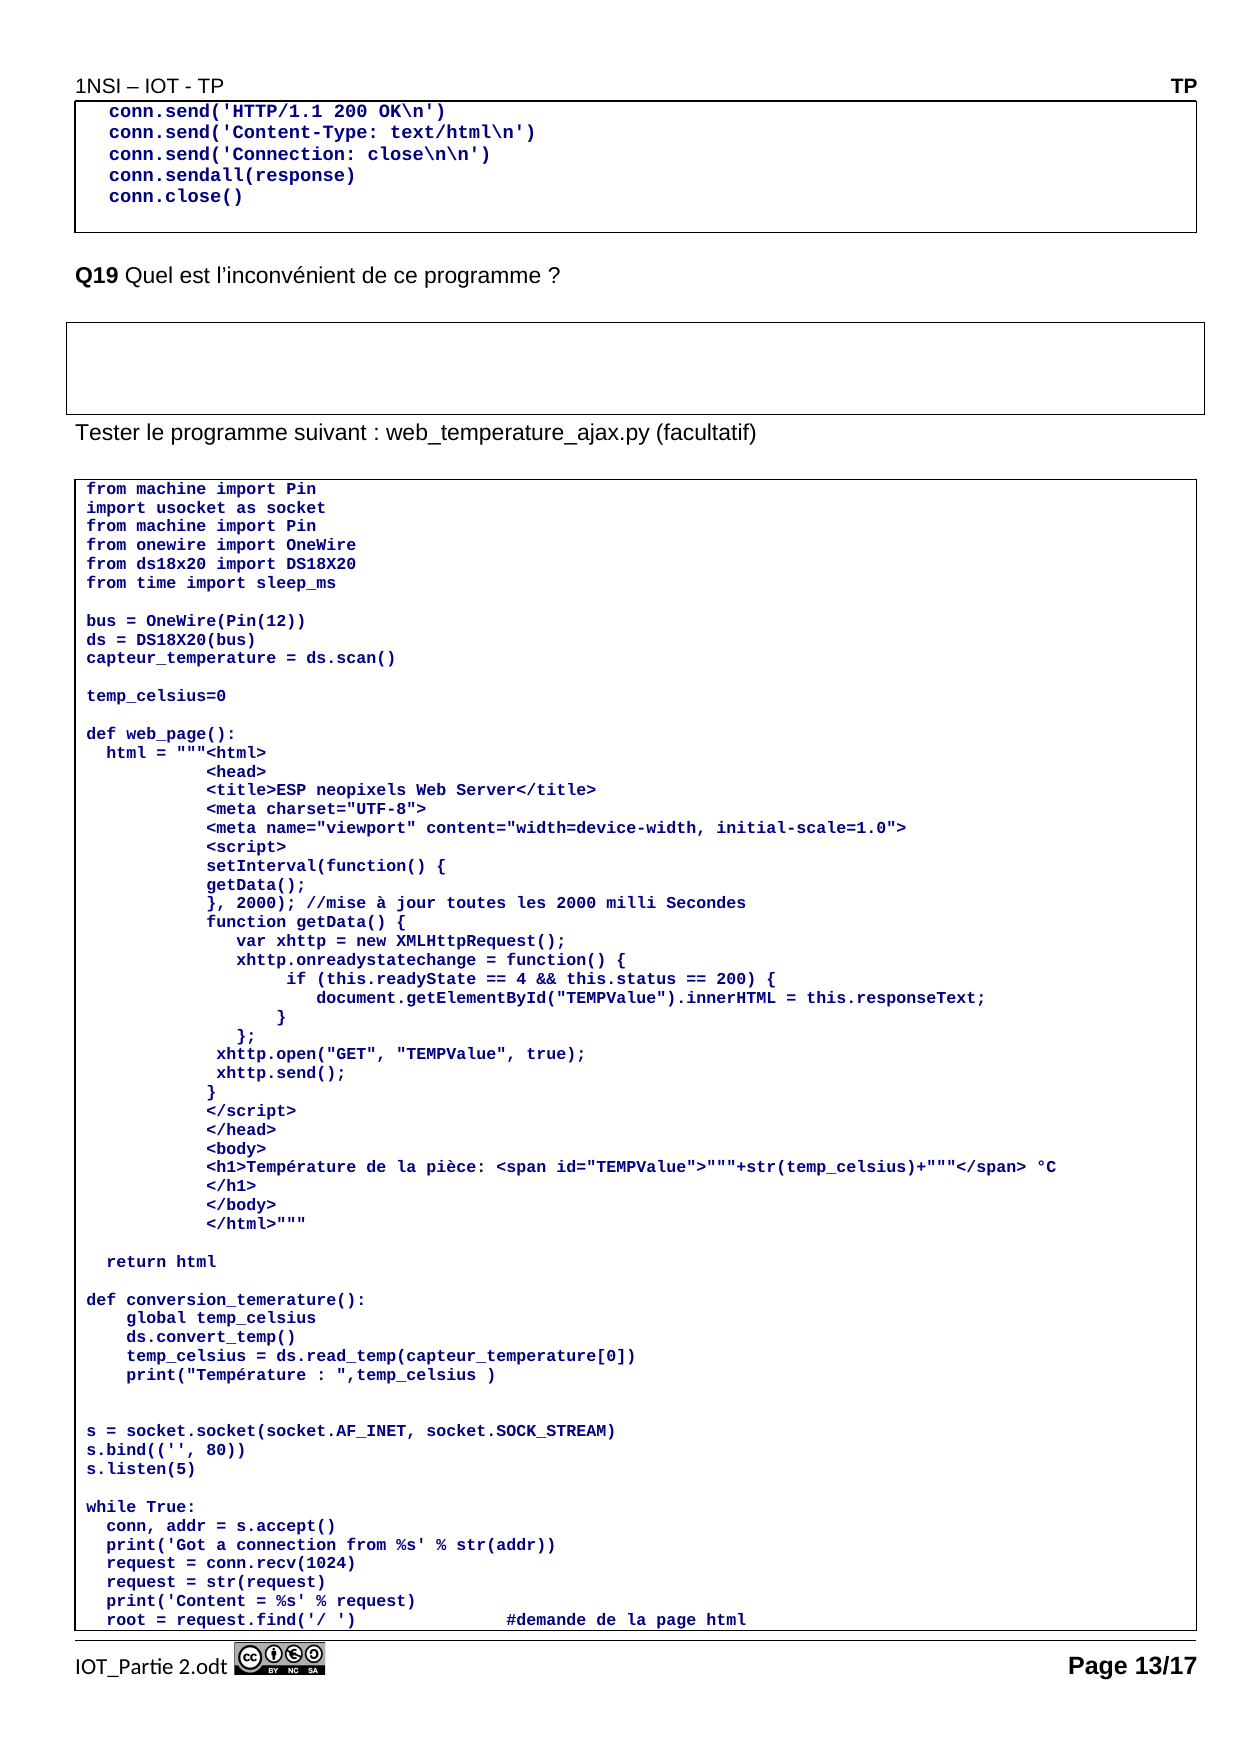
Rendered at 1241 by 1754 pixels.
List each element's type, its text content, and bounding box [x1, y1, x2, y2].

text Q19 Quel est l’inconvénient de ce programme ? [75, 262, 1196, 288]
picture [234, 1642, 325, 1675]
text Tester le programme suivant : web_temperature_ajax.py (facultatif) [75, 419, 1196, 445]
